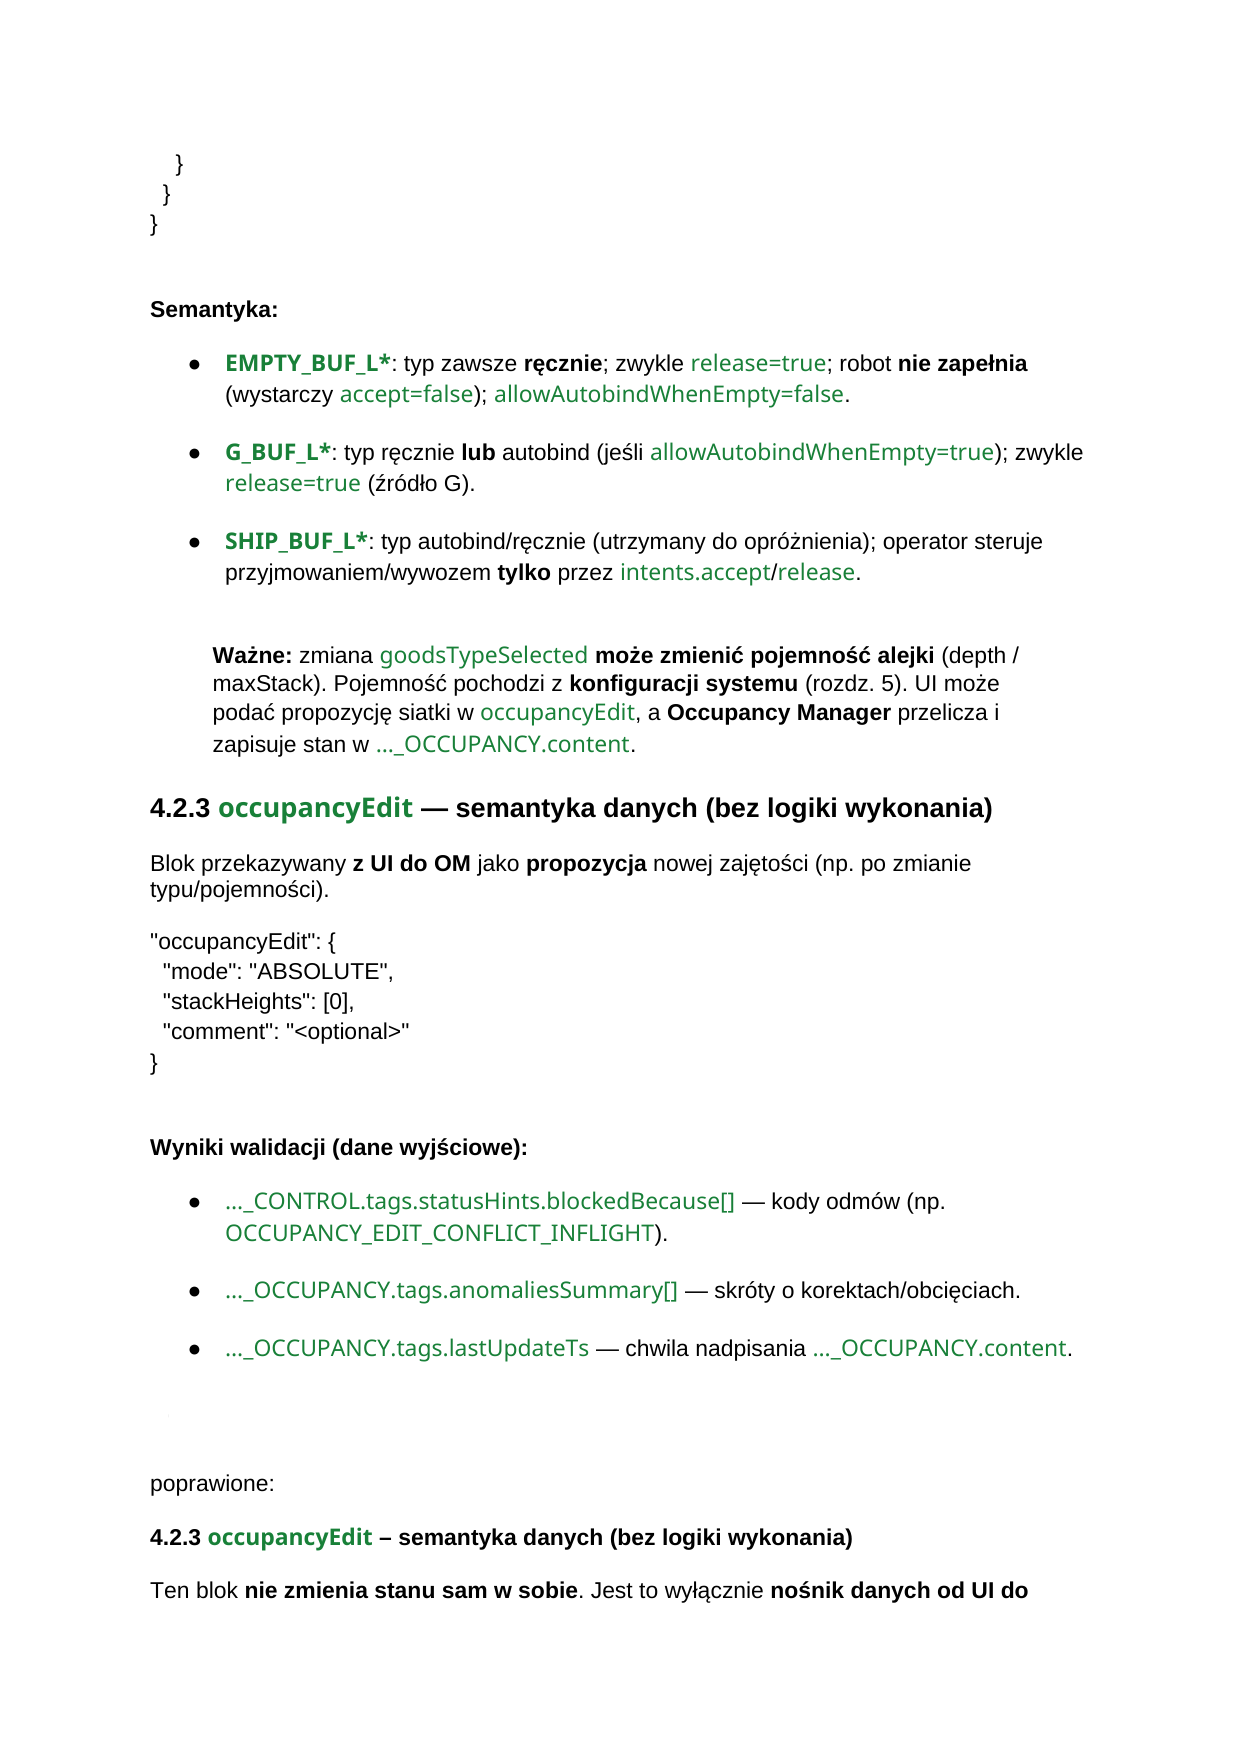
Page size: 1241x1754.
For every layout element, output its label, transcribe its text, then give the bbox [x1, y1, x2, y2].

list SHIP_BUF_L*: typ autobind/ręcznie (utrzymany do opróżnienia); operator steruje przyjmowaniem/wywozem tylko przez intents.accept/release. [187, 525, 1090, 614]
text } [150, 1048, 1090, 1075]
text "comment": "<optional>" [150, 1018, 1090, 1044]
list …_OCCUPANCY.tags.anomaliesSummary[] — skróty o korektach/obcięciach. [187, 1274, 1090, 1332]
text Wyniki walidacji (dane wyjściowe): [150, 1134, 1090, 1160]
text Ten blok nie zmienia stanu sam w sobie. Jest to wyłącznie nośnik danych od UI do [150, 1577, 1090, 1603]
list …_CONTROL.tags.statusHints.blockedBecause[] — kody odmów (np. OCCUPANCY_EDIT_CONFLICT_INFLIGHT). [187, 1185, 1090, 1274]
text } [150, 210, 1090, 237]
text } [150, 150, 1090, 176]
text Blok przekazywany z UI do OM jako propozycja nowej zajętości (np. po zmianie typu/pojemności). [150, 850, 1090, 903]
subtitle poprawione: [150, 1469, 1090, 1496]
text Ważne: zmiana goodsTypeSelected może zmienić pojemność alejki (depth / maxStack). Pojemność pochodzi z konfiguracji systemu (rozdz. 5). UI może podać propozycję siatki w occupancyEdit, a Occupancy Manager przelicza i zapisuje stan w …_OCCUPANCY.content. [212, 639, 1028, 759]
list …_OCCUPANCY.tags.lastUpdateTs — chwila nadpisania …_OCCUPANCY.content. [187, 1332, 1090, 1389]
text } [150, 180, 1090, 207]
text Semantyka: [150, 296, 1090, 322]
text "stackHeights": [0], [150, 988, 1090, 1014]
subtitle 4.2.3 occupancyEdit — semantyka danych (bez logiki wykonania) [150, 788, 1090, 825]
list G_BUF_L*: typ ręcznie lub autobind (jeśli allowAutobindWhenEmpty=true); zwykle release=true (źródło G). [187, 436, 1090, 525]
text "occupancyEdit": { [150, 928, 1090, 954]
subtitle 4.2.3 occupancyEdit – semantyka danych (bez logiki wykonania) [150, 1521, 1090, 1552]
list EMPTY_BUF_L*: typ zawsze ręcznie; zwykle release=true; robot nie zapełnia (wystarczy accept=false); allowAutobindWhenEmpty=false. [187, 347, 1090, 436]
text "mode": "ABSOLUTE", [150, 958, 1090, 984]
